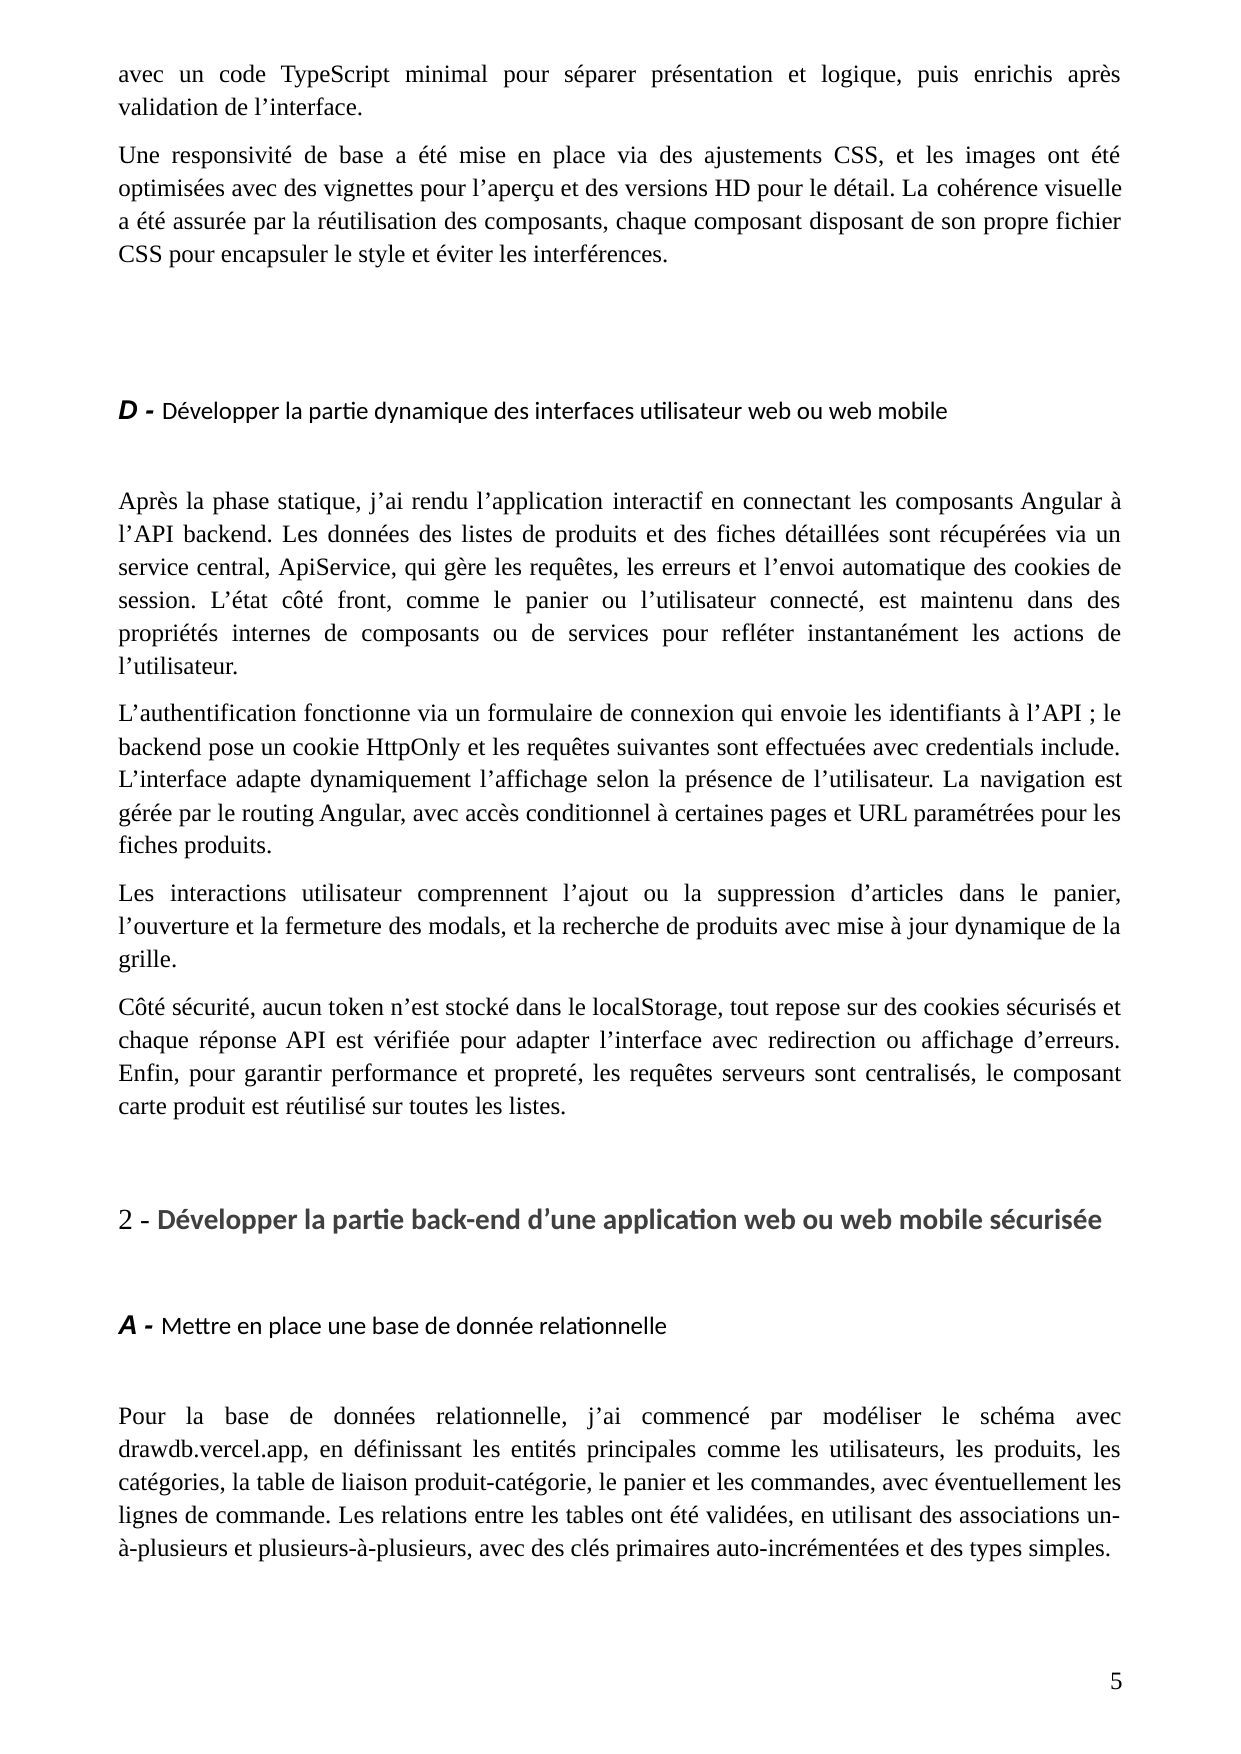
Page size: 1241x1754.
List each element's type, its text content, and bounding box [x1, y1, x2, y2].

subtitle A - Mettre en place une base de donnée relationnelle [118, 1309, 1122, 1341]
text Pour la base de données relationnelle, j’ai commencé par modéliser le schéma avec drawdb.vercel.app, en définissant les entités principales comme les utilisateurs, les produits, les catégories, la table de liaison produit-catégorie, le panier et les commandes, avec éventuellement les lignes de commande. Les relations entre les tables ont été validées, en utilisant des associations un-à-plusieurs et plusieurs-à-plusieurs, avec des clés primaires auto-incrémentées et des types simples. [118, 1401, 1122, 1562]
text Les interactions utilisateur comprennent l’ajout ou la suppression d’articles dans le panier, l’ouverture et la fermeture des modals, et la recherche de produits avec mise à jour dynamique de la grille. [118, 878, 1122, 973]
subtitle D - Développer la partie dynamique des interfaces utilisateur web ou web mobile [118, 394, 1122, 426]
subtitle 2 - Développer la partie back-end d’une application web ou web mobile sécurisée [118, 1201, 1122, 1236]
text L’authentification fonctionne via un formulaire de connexion qui envoie les identifiants à l’API ; le backend pose un cookie HttpOnly et les requêtes suivantes sont effectuées avec credentials include. L’interface adapte dynamiquement l’affichage selon la présence de l’utilisateur. La navigation est gérée par le routing Angular, avec accès conditionnel à certaines pages et URL paramétrées pour les fiches produits. [118, 698, 1122, 859]
text Une responsivité de base a été mise en place via des ajustements CSS, et les images ont été optimisées avec des vignettes pour l’aperçu et des versions HD pour le détail. La cohérence visuelle a été assurée par la réutilisation des composants, chaque composant disposant de son propre fichier CSS pour encapsuler le style et éviter les interférences. [118, 140, 1122, 267]
text Côté sécurité, aucun token n’est stocké dans le localStorage, tout repose sur des cookies sécurisés et chaque réponse API est vérifiée pour adapter l’interface avec redirection ou affichage d’erreurs. Enfin, pour garantir performance et propreté, les requêtes serveurs sont centralisés, le composant carte produit est réutilisé sur toutes les listes. [118, 992, 1122, 1120]
text avec un code TypeScript minimal pour séparer présentation et logique, puis enrichis après validation de l’interface. [118, 59, 1122, 121]
text Après la phase statique, j’ai rendu l’application interactif en connectant les composants Angular à l’API backend. Les données des listes de produits et des fiches détaillées sont récupérées via un service central, ApiService, qui gère les requêtes, les erreurs et l’envoi automatique des cookies de session. L’état côté front, comme le panier ou l’utilisateur connecté, est maintenu dans des propriétés internes de composants ou de services pour refléter instantanément les actions de l’utilisateur. [118, 486, 1122, 680]
